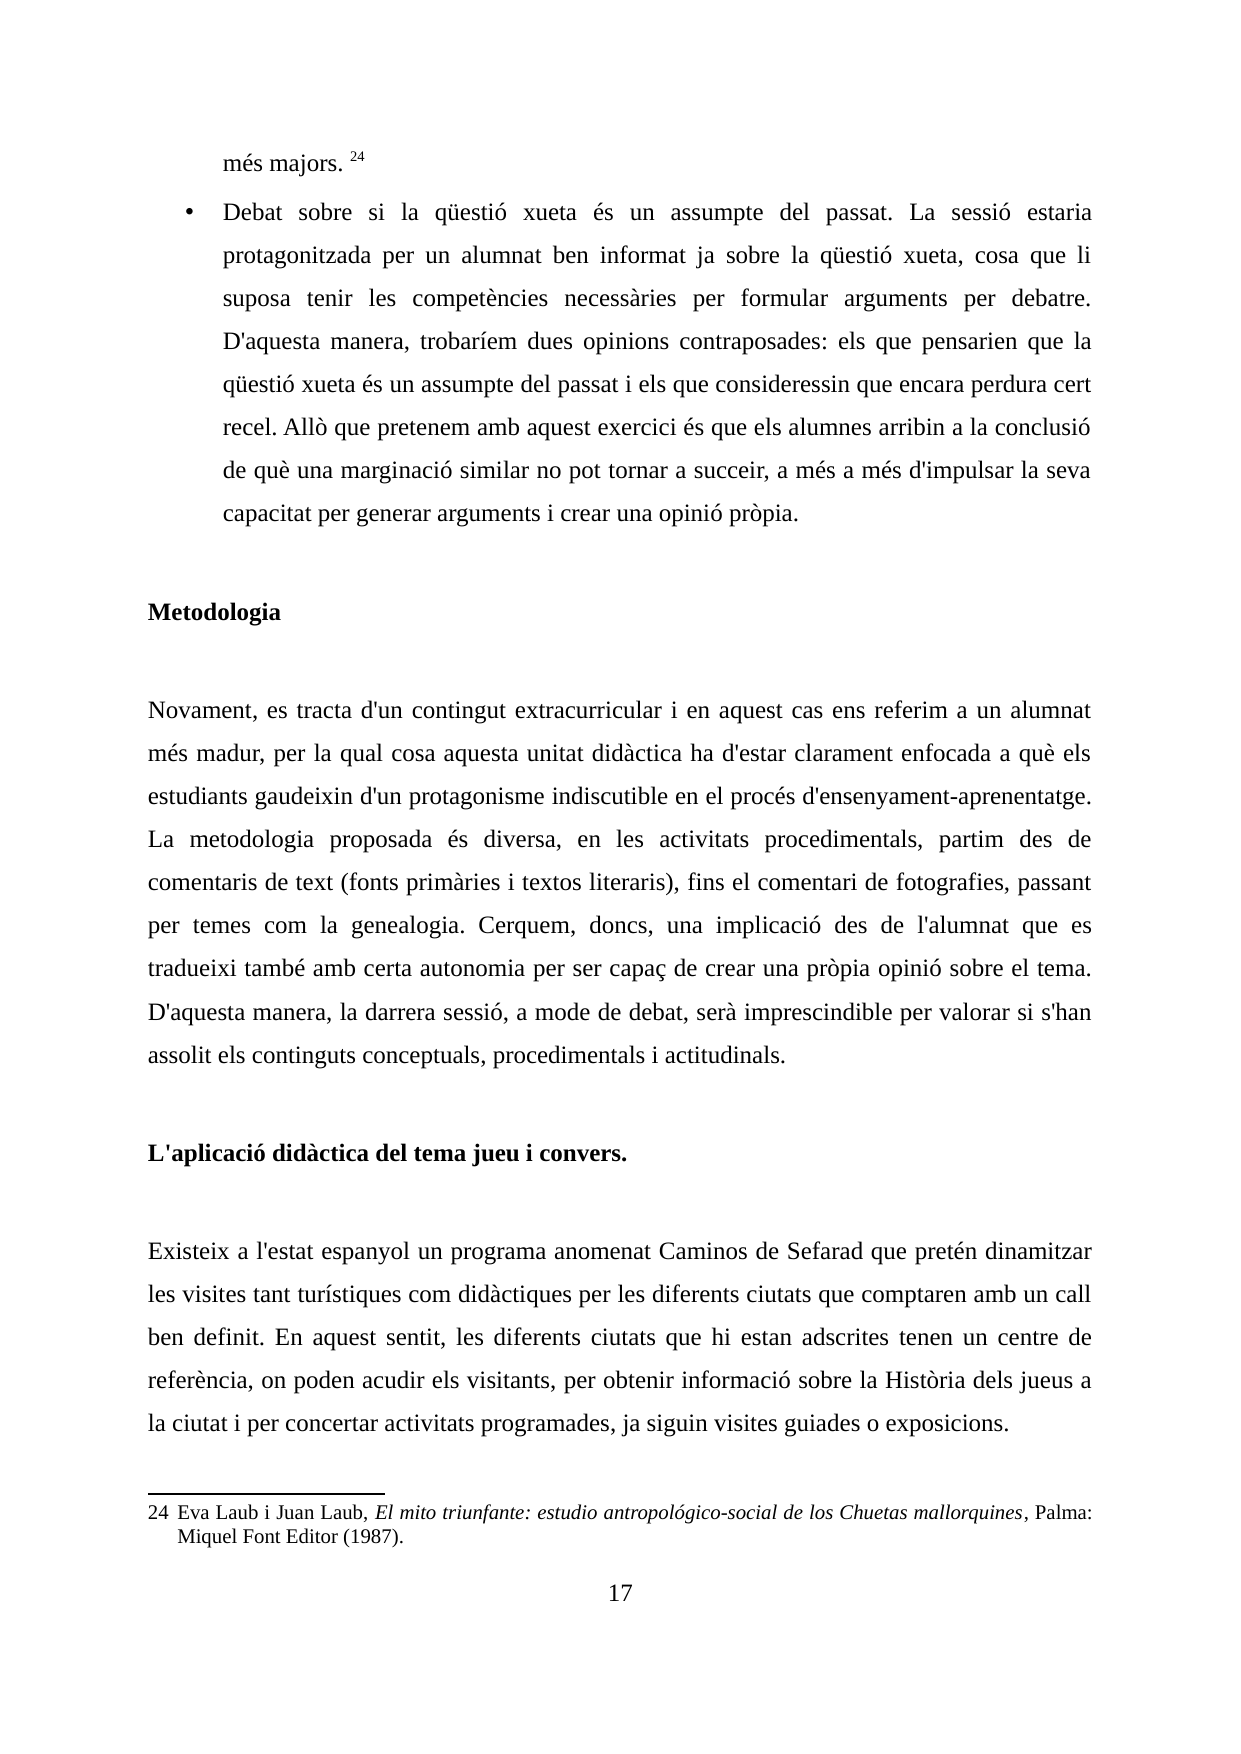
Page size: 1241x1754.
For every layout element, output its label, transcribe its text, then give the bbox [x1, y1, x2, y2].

text Metodologia [148, 597, 1093, 625]
text Existeix a l'estat espanyol un programa anomenat Caminos de Sefarad que pretén dinamitzar les visites tant turístiques com didàctiques per les diferents ciutats que comptaren amb un call ben definit. En aquest sentit, les diferents ciutats que hi estan adscrites tenen un centre de referència, on poden acudir els visitants, per obtenir informació sobre la Història dels jueus a la ciutat i per concertar activitats programades, ja siguin visites guiades o exposicions. [148, 1236, 1093, 1437]
list Eva Laub i Juan Laub, El mito triunfante: estudio antropológico-social de los Chuetas mallorquines, Palma: Miquel Font Editor (1987). [148, 1500, 1093, 1548]
text Novament, es tracta d'un contingut extracurricular i en aquest cas ens referim a un alumnat més madur, per la qual cosa aquesta unitat didàctica ha d'estar clarament enfocada a què els estudiants gaudeixin d'un protagonisme indiscutible en el procés d'ensenyament-aprenentatge. La metodologia proposada és diversa, en les activitats procedimentals, partim des de comentaris de text (fonts primàries i textos literaris), fins el comentari de fotografies, passant per temes com la genealogia. Cerquem, doncs, una implicació des de l'alumnat que es tradueixi també amb certa autonomia per ser capaç de crear una pròpia opinió sobre el tema. D'aquesta manera, la darrera sessió, a mode de debat, serà imprescindible per valorar si s'han assolit els continguts conceptuals, procedimentals i actitudinals. [148, 695, 1093, 1068]
list Debat sobre si la qüestió xueta és un assumpte del passat. La sessió estaria protagonitzada per un alumnat ben informat ja sobre la qüestió xueta, cosa que li suposa tenir les competències necessàries per formular arguments per debatre. D'aquesta manera, trobaríem dues opinions contraposades: els que pensarien que la qüestió xueta és un assumpte del passat i els que consideressin que encara perdura cert recel. Allò que pretenem amb aquest exercici és que els alumnes arribin a la conclusió de què una marginació similar no pot tornar a succeir, a més a més d'impulsar la seva capacitat per generar arguments i crear una opinió pròpia. [185, 197, 1093, 527]
text L'aplicació didàctica del tema jueu i convers. [148, 1138, 1093, 1167]
